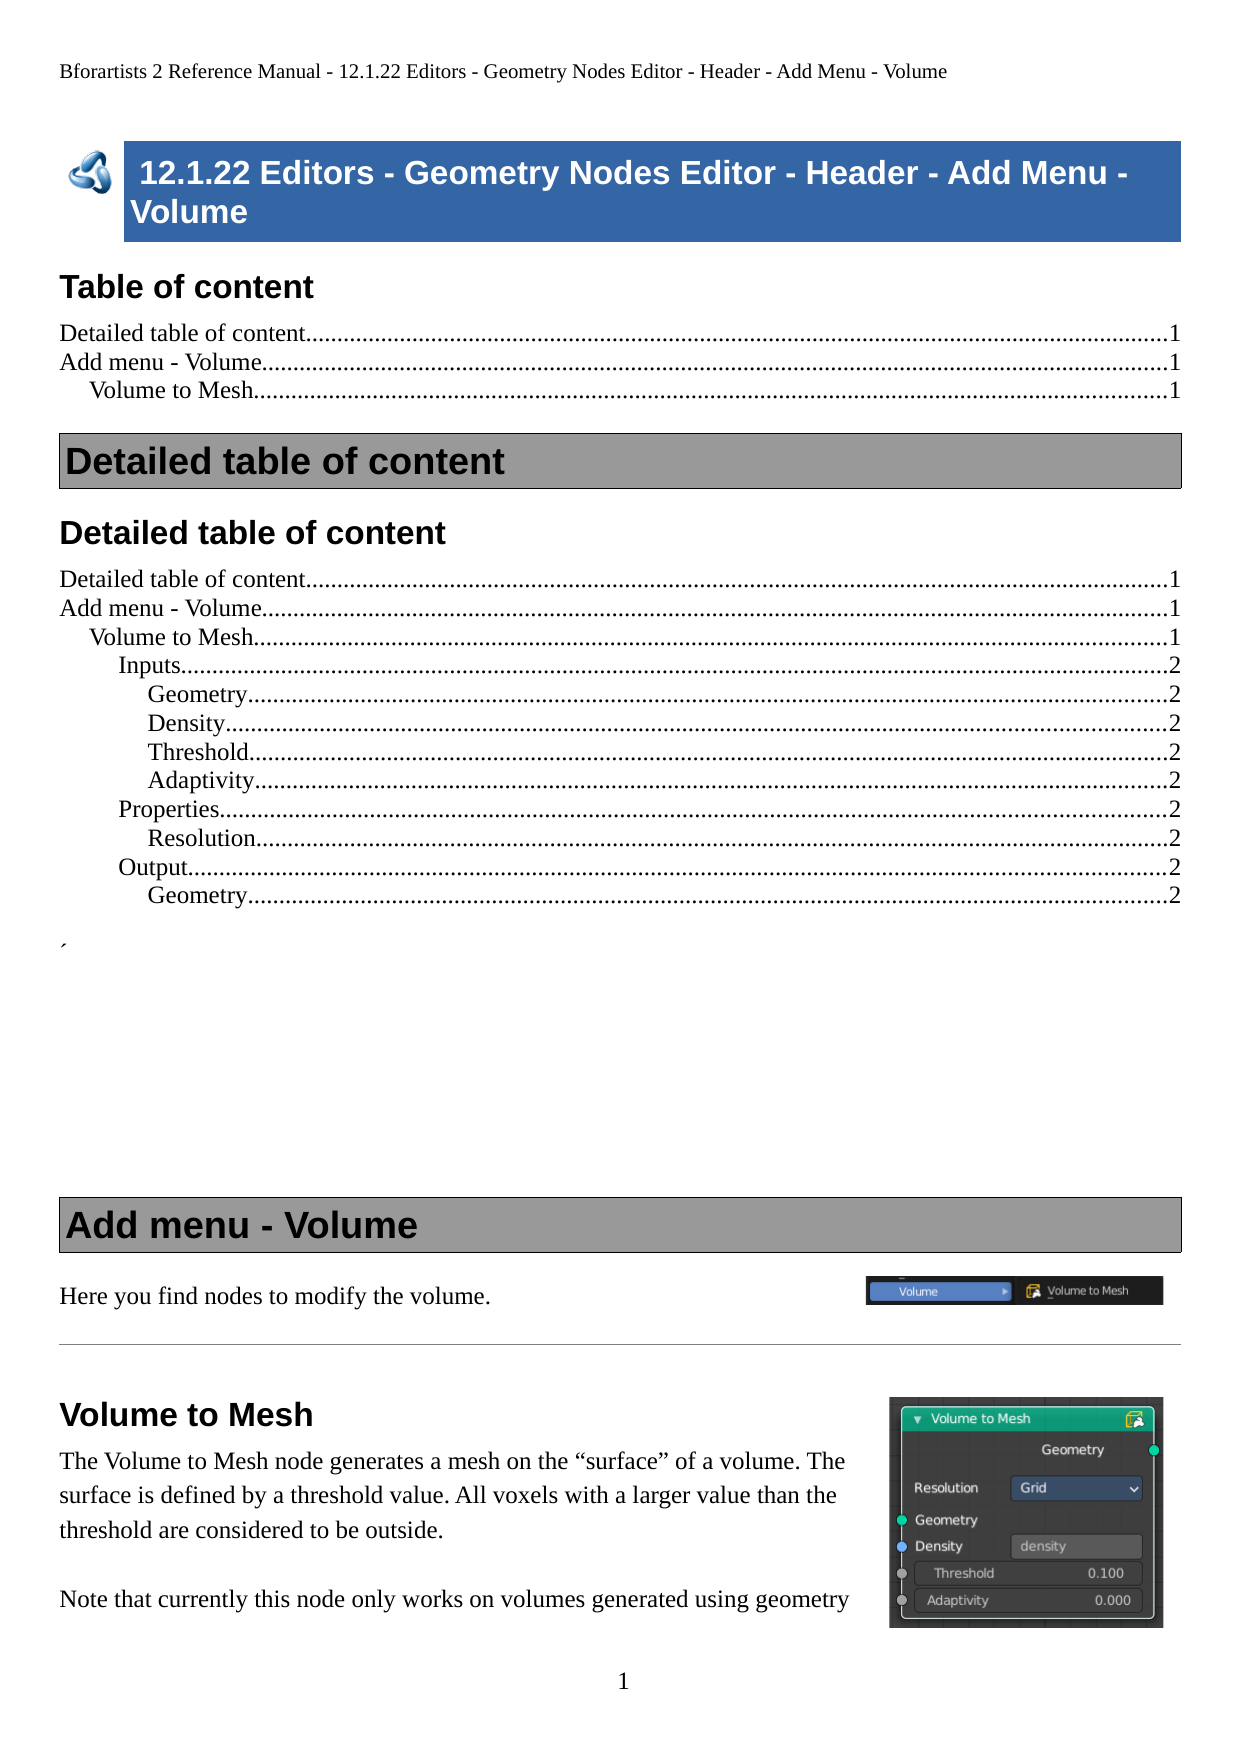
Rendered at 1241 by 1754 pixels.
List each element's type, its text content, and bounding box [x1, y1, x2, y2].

text Add menu - Volume 1 [59, 593, 1181, 622]
text ´ [59, 938, 1181, 967]
table_header Add menu - Volume [60, 1198, 1181, 1252]
text The Volume to Mesh node generates a mesh on the “surface” of a volume. The surface is defined by a threshold value. All voxels with a larger value than the threshold are considered to be outside. Note that currently this node only works on volumes generated using geometry [59, 1446, 889, 1613]
text Geometry 2 [147, 679, 1181, 708]
text Inputs 2 [118, 650, 1181, 679]
subtitle Table of content [59, 267, 1181, 305]
text Geometry 2 [147, 880, 1181, 909]
text Volume to Mesh 1 [88, 622, 1181, 650]
table_header [59, 141, 124, 242]
text Density 2 [147, 708, 1181, 737]
table_header Detailed table of content [60, 434, 1181, 488]
text Resolution 2 [147, 823, 1181, 852]
subtitle Detailed table of content [59, 513, 1181, 552]
text Output 2 [118, 852, 1181, 880]
text Adaptivity 2 [147, 765, 1181, 794]
text Threshold 2 [147, 737, 1181, 765]
text Volume to Mesh 1 [88, 375, 1181, 404]
subtitle Volume to Mesh [59, 1395, 1181, 1433]
text Properties 2 [118, 794, 1181, 823]
picture [65, 147, 114, 197]
text Detailed table of content 1 [59, 318, 1181, 347]
table_header 12.1.22 Editors - Geometry Nodes Editor - Header - Add Menu - Volume [124, 141, 1181, 242]
picture [865, 1276, 1164, 1305]
text Add menu - Volume 1 [59, 347, 1181, 375]
picture [889, 1397, 1164, 1628]
text Detailed table of content 1 [59, 564, 1181, 593]
text Here you find nodes to modify the volume. [59, 1281, 1181, 1309]
